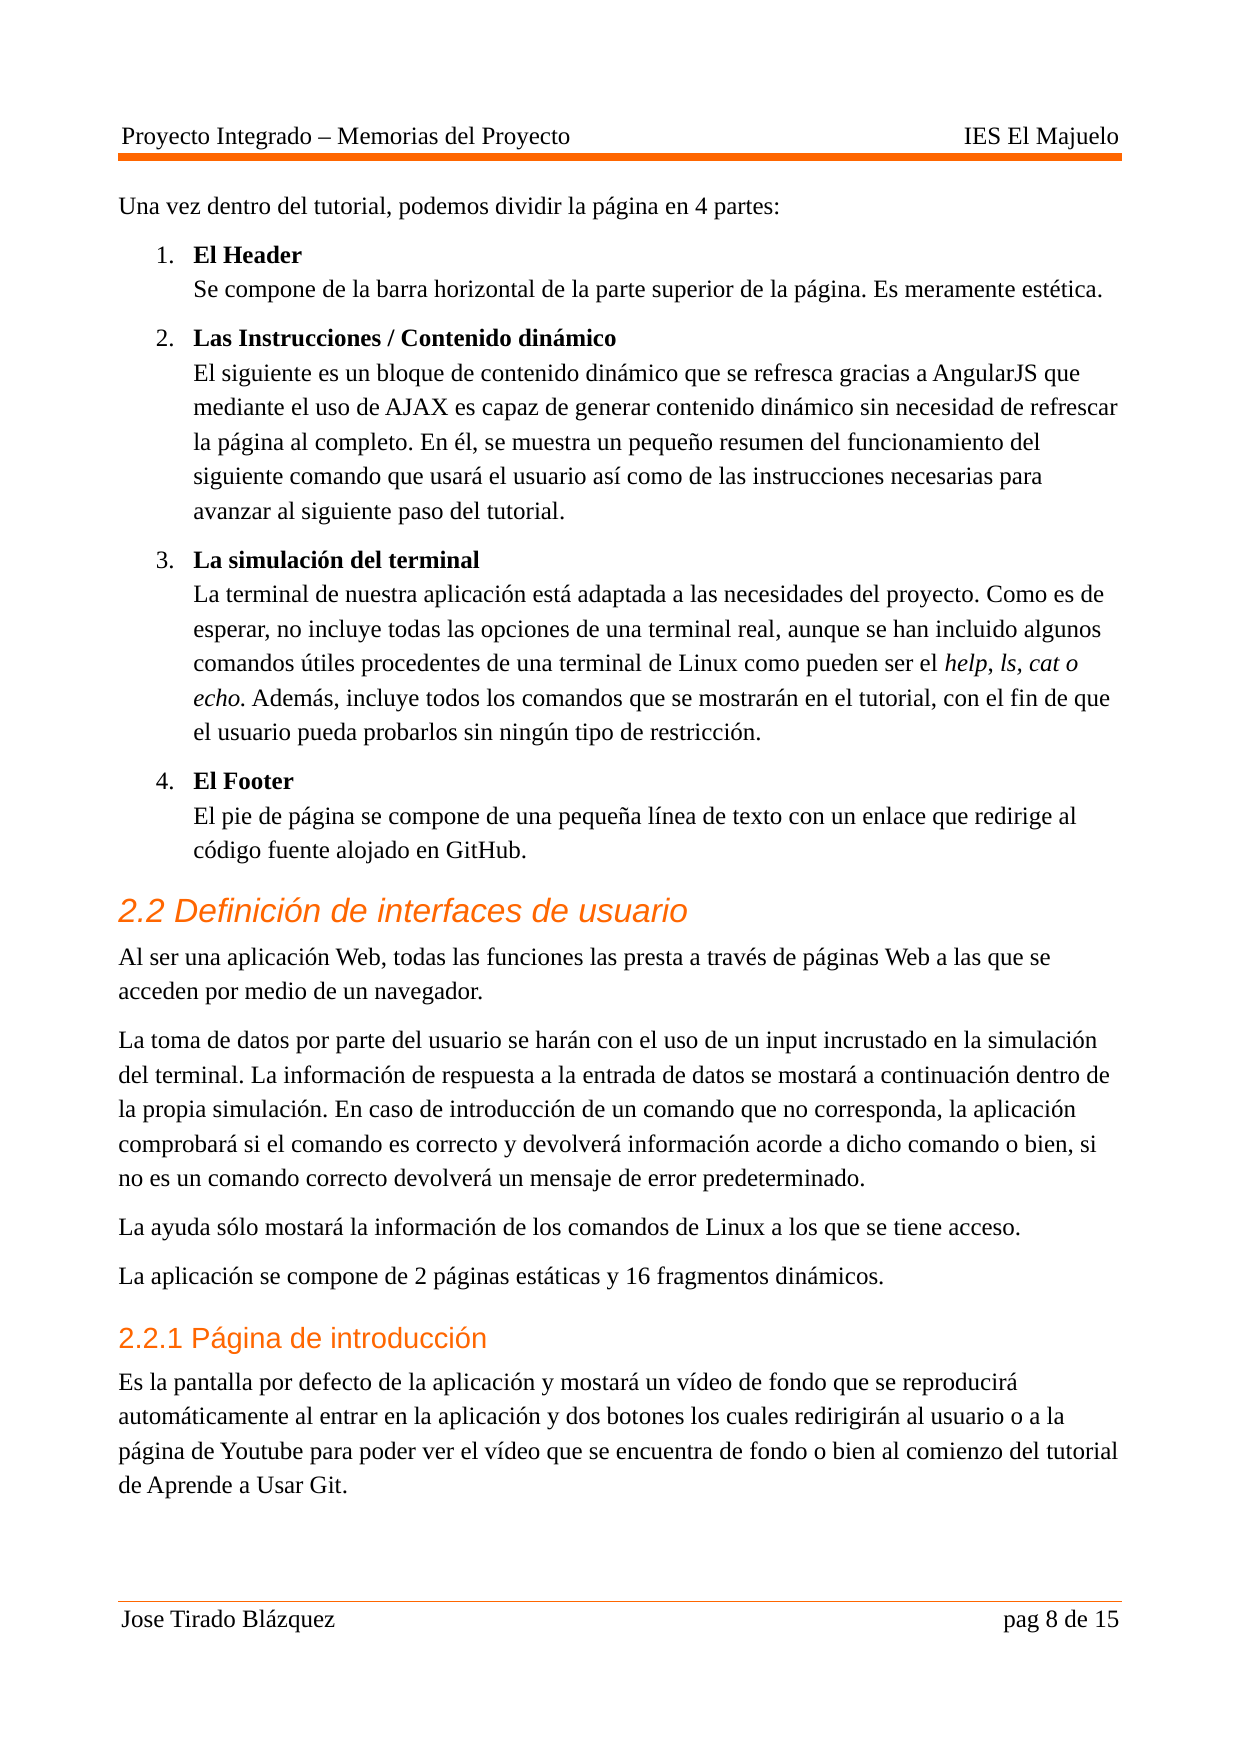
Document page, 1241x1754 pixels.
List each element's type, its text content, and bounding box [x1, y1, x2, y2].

text La ayuda sólo mostará la información de los comandos de Linux a los que se tiene acceso. [118, 1212, 1122, 1241]
text Una vez dentro del tutorial, podemos dividir la página en 4 partes: [118, 191, 1122, 219]
list El Header Se compone de la barra horizontal de la parte superior de la página. Es meramente estética. [156, 240, 1122, 303]
subtitle 2.2.1 Página de introducción [118, 1321, 1122, 1354]
text La aplicación se compone de 2 páginas estáticas y 16 fragmentos dinámicos. [118, 1261, 1122, 1290]
list La simulación del terminal La terminal de nuestra aplicación está adaptada a las necesidades del proyecto. Como es de esperar, no incluye todas las opciones de una terminal real, aunque se han incluido algunos comandos útiles procedentes de una terminal de Linux como pueden ser el help, ls, cat o echo. Además, incluye todos los comandos que se mostrarán en el tutorial, con el fin de que el usuario pueda probarlos sin ningún tipo de restricción. [156, 545, 1122, 746]
subtitle 2.2 Definición de interfaces de usuario [118, 891, 1122, 929]
list Las Instrucciones / Contenido dinámico El siguiente es un bloque de contenido dinámico que se refresca gracias a AngularJS que mediante el uso de AJAX es capaz de generar contenido dinámico sin necesidad de refrescar la página al completo. En él, se muestra un pequeño resumen del funcionamiento del siguiente comando que usará el usuario así como de las instrucciones necesarias para avanzar al siguiente paso del tutorial. [156, 323, 1122, 524]
list El Footer El pie de página se compone de una pequeña línea de texto con un enlace que redirige al código fuente alojado en GitHub. [156, 766, 1122, 864]
text La toma de datos por parte del usuario se harán con el uso de un input incrustado en la simulación del terminal. La información de respuesta a la entrada de datos se mostará a continuación dentro de la propia simulación. En caso de introducción de un comando que no corresponda, la aplicación comprobará si el comando es correcto y devolverá información acorde a dicho comando o bien, si no es un comando correcto devolverá un mensaje de error predeterminado. [118, 1025, 1122, 1192]
text Es la pantalla por defecto de la aplicación y mostará un vídeo de fondo que se reproducirá automáticamente al entrar en la aplicación y dos botones los cuales redirigirán al usuario o a la página de Youtube para poder ver el vídeo que se encuentra de fondo o bien al comienzo del tutorial de Aprende a Usar Git. [118, 1367, 1122, 1499]
text Al ser una aplicación Web, todas las funciones las presta a través de páginas Web a las que se acceden por medio de un navegador. [118, 942, 1122, 1005]
